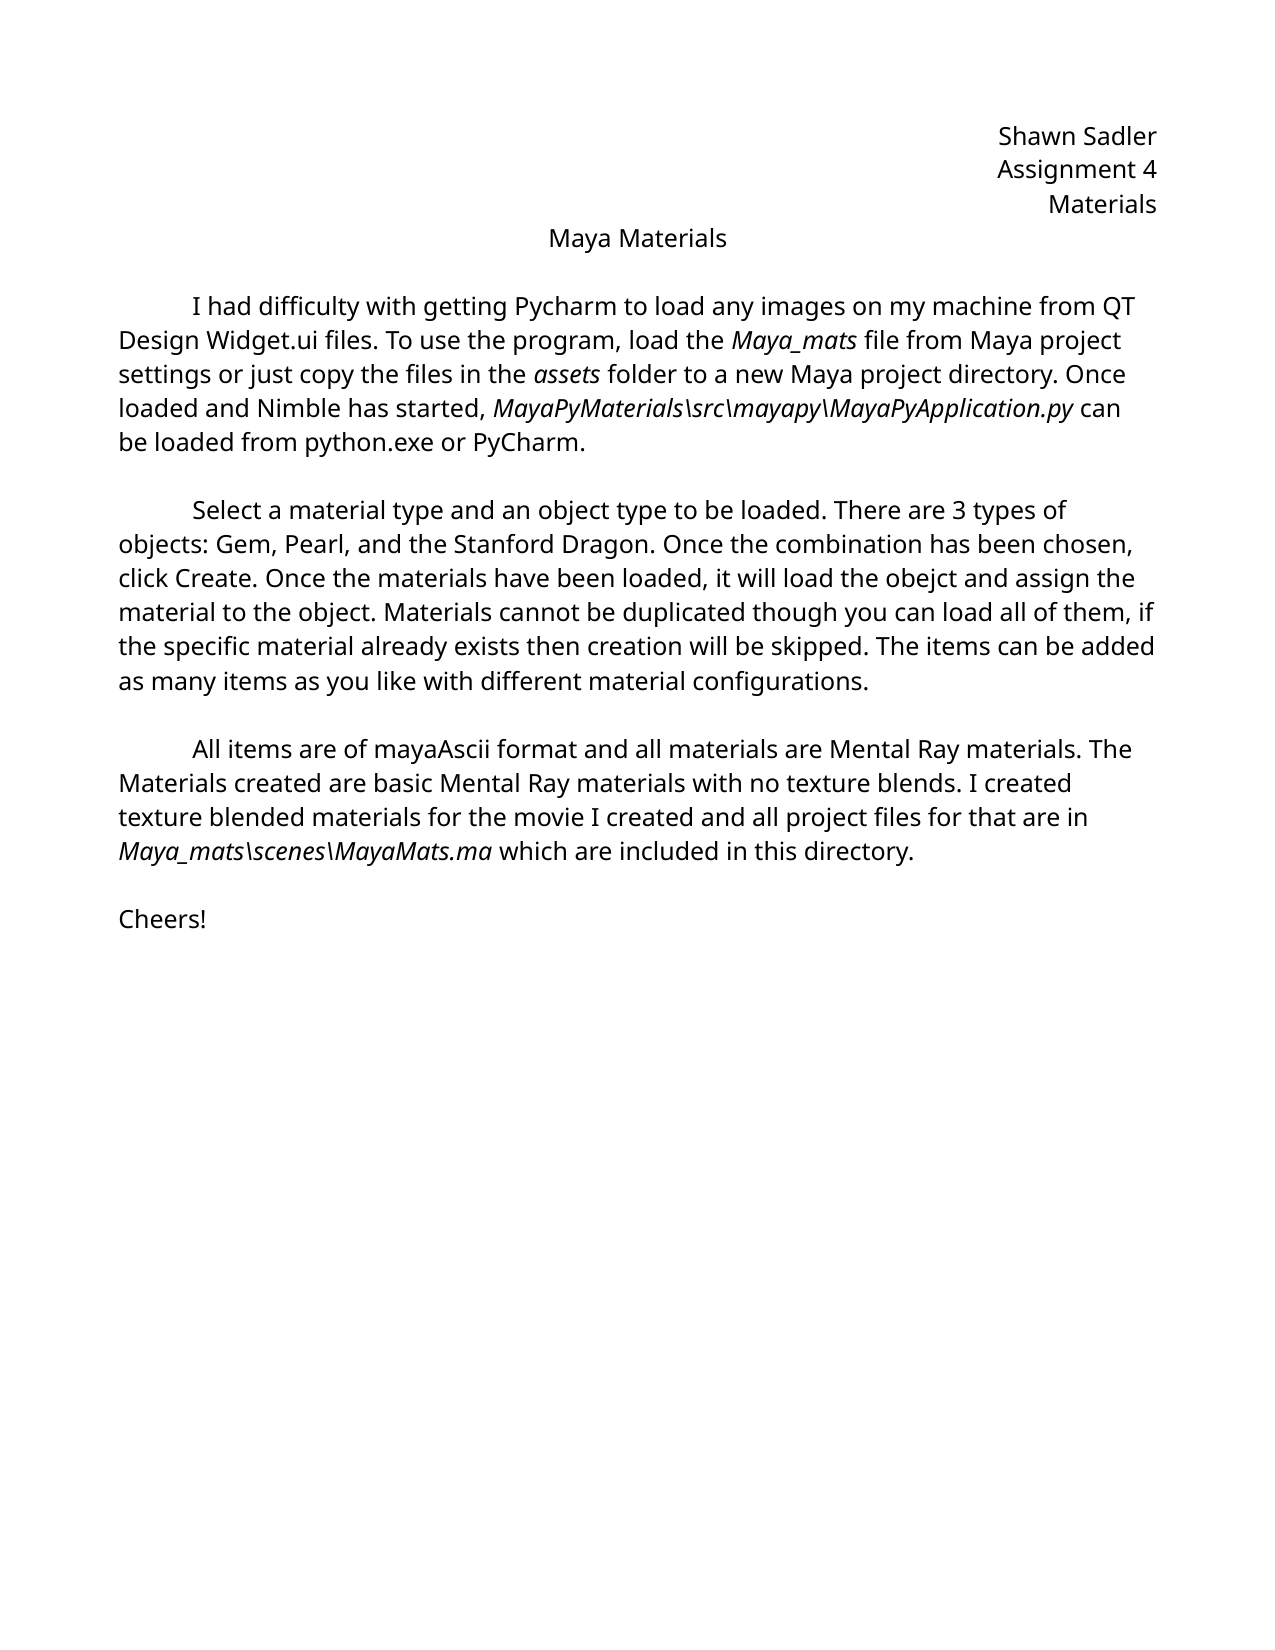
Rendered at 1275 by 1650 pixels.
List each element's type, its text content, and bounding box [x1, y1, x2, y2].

text Maya Materials [118, 220, 1157, 254]
text I had difficulty with getting Pycharm to load any images on my machine from QT Design Widget.ui files. To use the program, load the Maya_mats file from Maya project settings or just copy the files in the assets folder to a new Maya project directory. Once loaded and Nimble has started, MayaPyMaterials\src\mayapy\MayaPyApplication.py can be loaded from python.exe or PyCharm. [118, 288, 1157, 459]
text Cheers! [118, 902, 1157, 936]
text All items are of mayaAscii format and all materials are Mental Ray materials. The Materials created are basic Mental Ray materials with no texture blends. I created texture blended materials for the movie I created and all project files for that are in Maya_mats\scenes\MayaMats.ma which are included in this directory. [118, 731, 1157, 867]
text Assignment 4 [118, 152, 1157, 186]
text Shawn Sadler [118, 118, 1157, 152]
text Select a material type and an object type to be loaded. There are 3 types of objects: Gem, Pearl, and the Stanford Dragon. Once the combination has been chosen, click Create. Once the materials have been loaded, it will load the obejct and assign the material to the object. Materials cannot be duplicated though you can load all of them, if the specific material already exists then creation will be skipped. The items can be added as many items as you like with different material configurations. [118, 493, 1157, 697]
text Materials [118, 186, 1157, 220]
